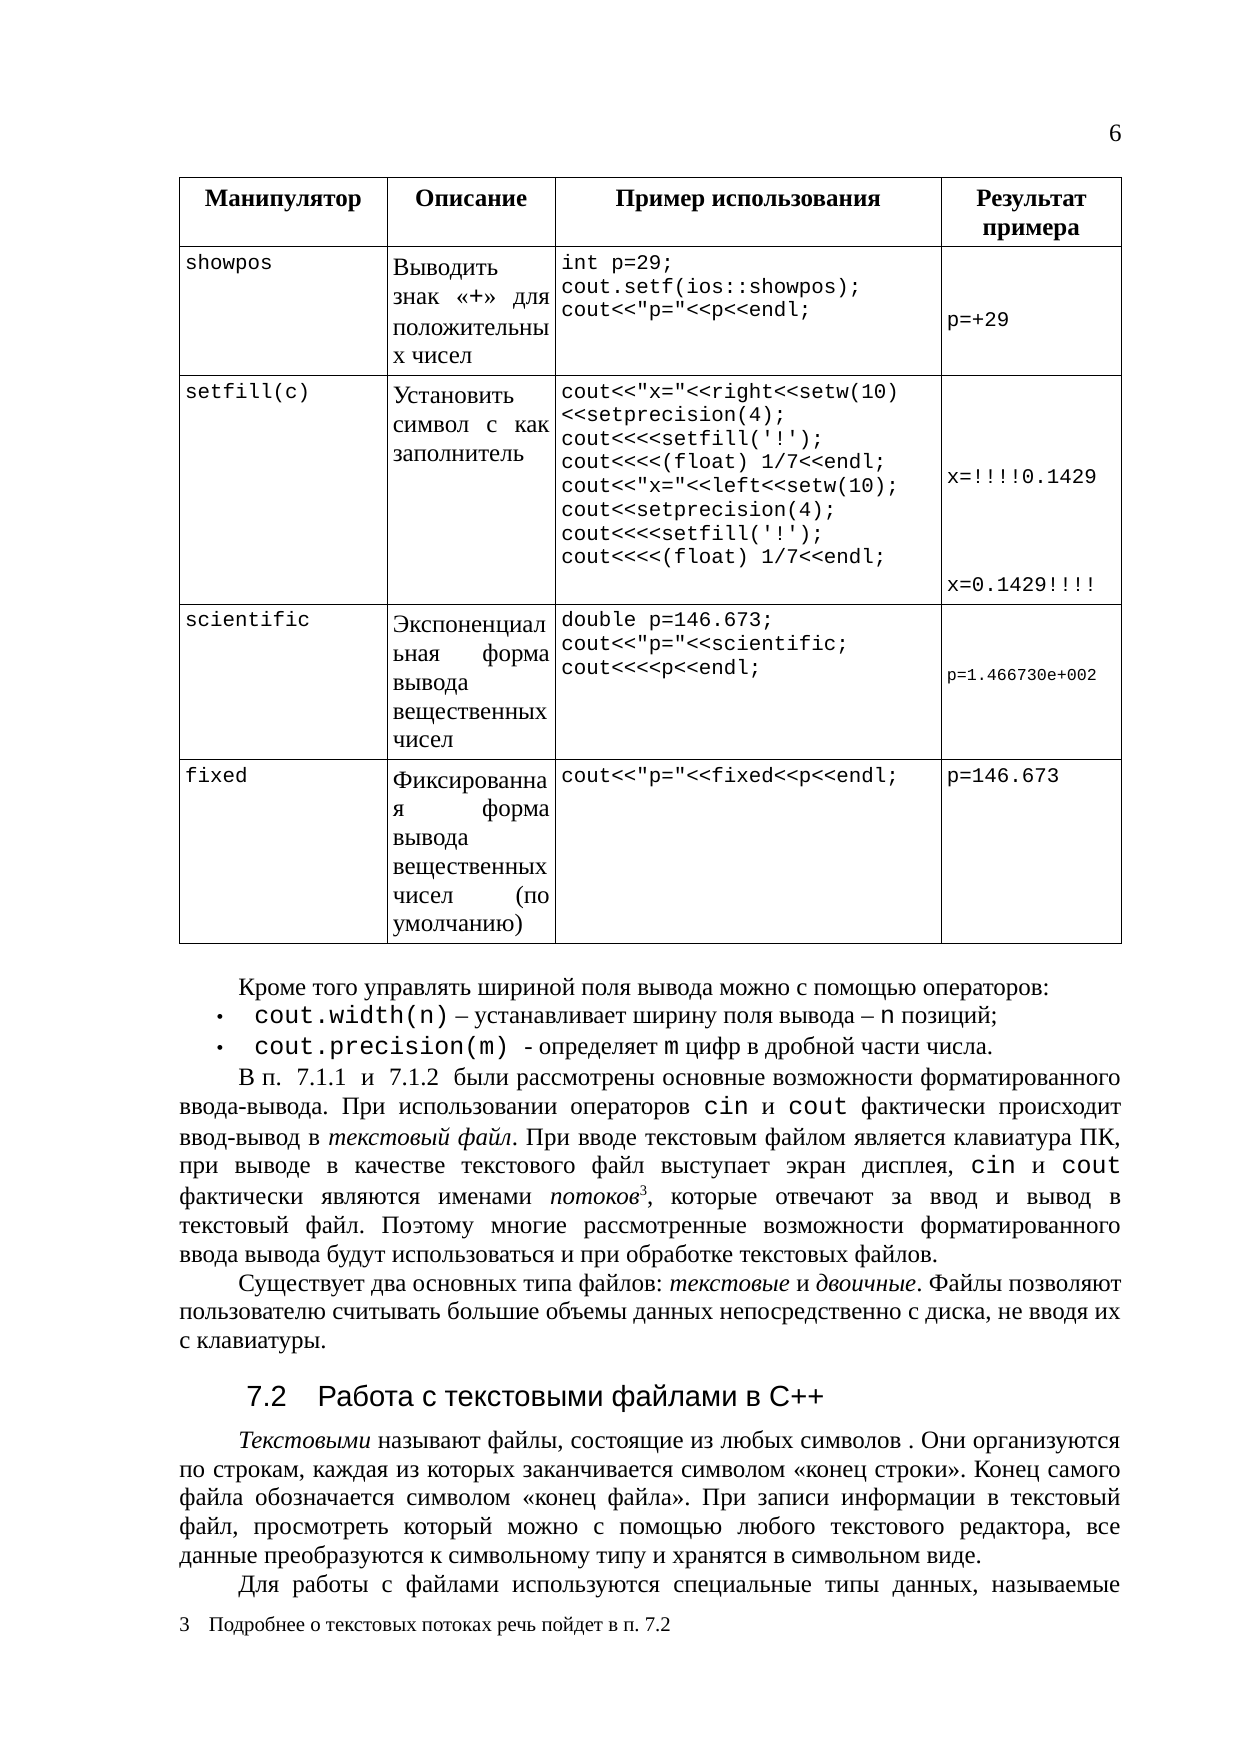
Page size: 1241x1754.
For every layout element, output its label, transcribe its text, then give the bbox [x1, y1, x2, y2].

table_cell cout<<"p="<<fixed<<p<<endl; [556, 760, 941, 943]
text Для работы с файлами используются специальные типы данных, называемые потоками. Поток ifstream служит для работы с файлами в режиме чтения. Поток ofstream служит для работы с файлами в режиме записи. Для работы с файлами в режиме, как чтения, так и записи служит поток fstream. [179, 1569, 1121, 1597]
table_cell p=+29 [942, 247, 1121, 375]
table_cell Экспоненциальная форма вывода вещественных чисел [388, 605, 555, 759]
table_cell Фиксированная форма вывода вещественных чисел (по умолчанию) [388, 760, 555, 943]
table_cell double p=146.673; cout<<"p="<<scientific; cout<<<<p<<endl; [556, 605, 941, 759]
list cout.precision(m) - определяет m цифр в дробной части числа. [217, 1031, 1121, 1062]
text Текстовыми называют файлы, состоящие из любых символов . Они организуются по строкам, каждая из которых заканчивается символом «конец строки». Конец самого файла обозначается символом «конец файла». При записи информации в текстовый файл, просмотреть который можно с помощью любого текстового редактора, все данные преобразуются к символьному типу и хранятся в символьном виде. [179, 1425, 1121, 1569]
table_cell Установить символ с как заполнитель [388, 376, 555, 604]
table_cell fixed [180, 760, 387, 943]
text Существует два основных типа файлов: текстовые и двоичные. Файлы позволяют пользователю считывать большие объемы данных непосредственно с диска, не вводя их с клавиатуры. [179, 1268, 1121, 1354]
table_header Пример использования [556, 178, 941, 246]
table_cell setfill(c) [180, 376, 387, 604]
table_header Манипулятор [180, 178, 387, 246]
table_cell int p=29; cout.setf(ios::showpos); cout<<"p="<<p<<endl; [556, 247, 941, 375]
text Кроме того управлять шириной поля вывода можно с помощью операторов: [179, 972, 1121, 1001]
table_cell scientific [180, 605, 387, 759]
text Подробнее о текстовых потоках речь пойдет в п. 7.2 [179, 1612, 1121, 1636]
table_header Описание [388, 178, 555, 246]
text В п. 7.1.1 и 7.1.2 были рассмотрены основные возможности форматированного ввода-вывода. При использовании операторов cin и cout фактически происходит ввод-вывод в текстовый файл. При вводе текстовым файлом является клавиатура ПК, при выводе в качестве текстового файл выступает экран дисплея, cin и cout фактически являются именами потоков, которые отвечают за ввод и вывод в текстовый файл. Поэтому многие рассмотренные возможности форматированного ввода вывода будут использоваться и при обработке текстовых файлов. [179, 1062, 1121, 1268]
table_cell x=!!!!0.1429 x=0.1429!!!! [942, 376, 1121, 604]
table_cell cout<<"x="<<right<<setw(10) <<setprecision(4); cout<<<<setfill('!'); cout<<<<(float) 1/7<<endl; cout<<"x="<<left<<setw(10); cout<<setprecision(4); cout<<<<setfill('!'); cout<<<<(float) 1/7<<endl; [556, 376, 941, 604]
table_cell p=146.673 [942, 760, 1121, 943]
table_cell showpos [180, 247, 387, 375]
table_cell Выводить знак «+» для положительных чисел [388, 247, 555, 375]
table_cell p=1.466730e+002 [942, 605, 1121, 759]
subtitle Работа с текстовыми файлами в C++ [179, 1379, 1121, 1412]
table_header Результат примера [942, 178, 1121, 246]
list cout.width(n) – устанавливает ширину поля вывода – n позиций; [217, 1001, 1121, 1031]
